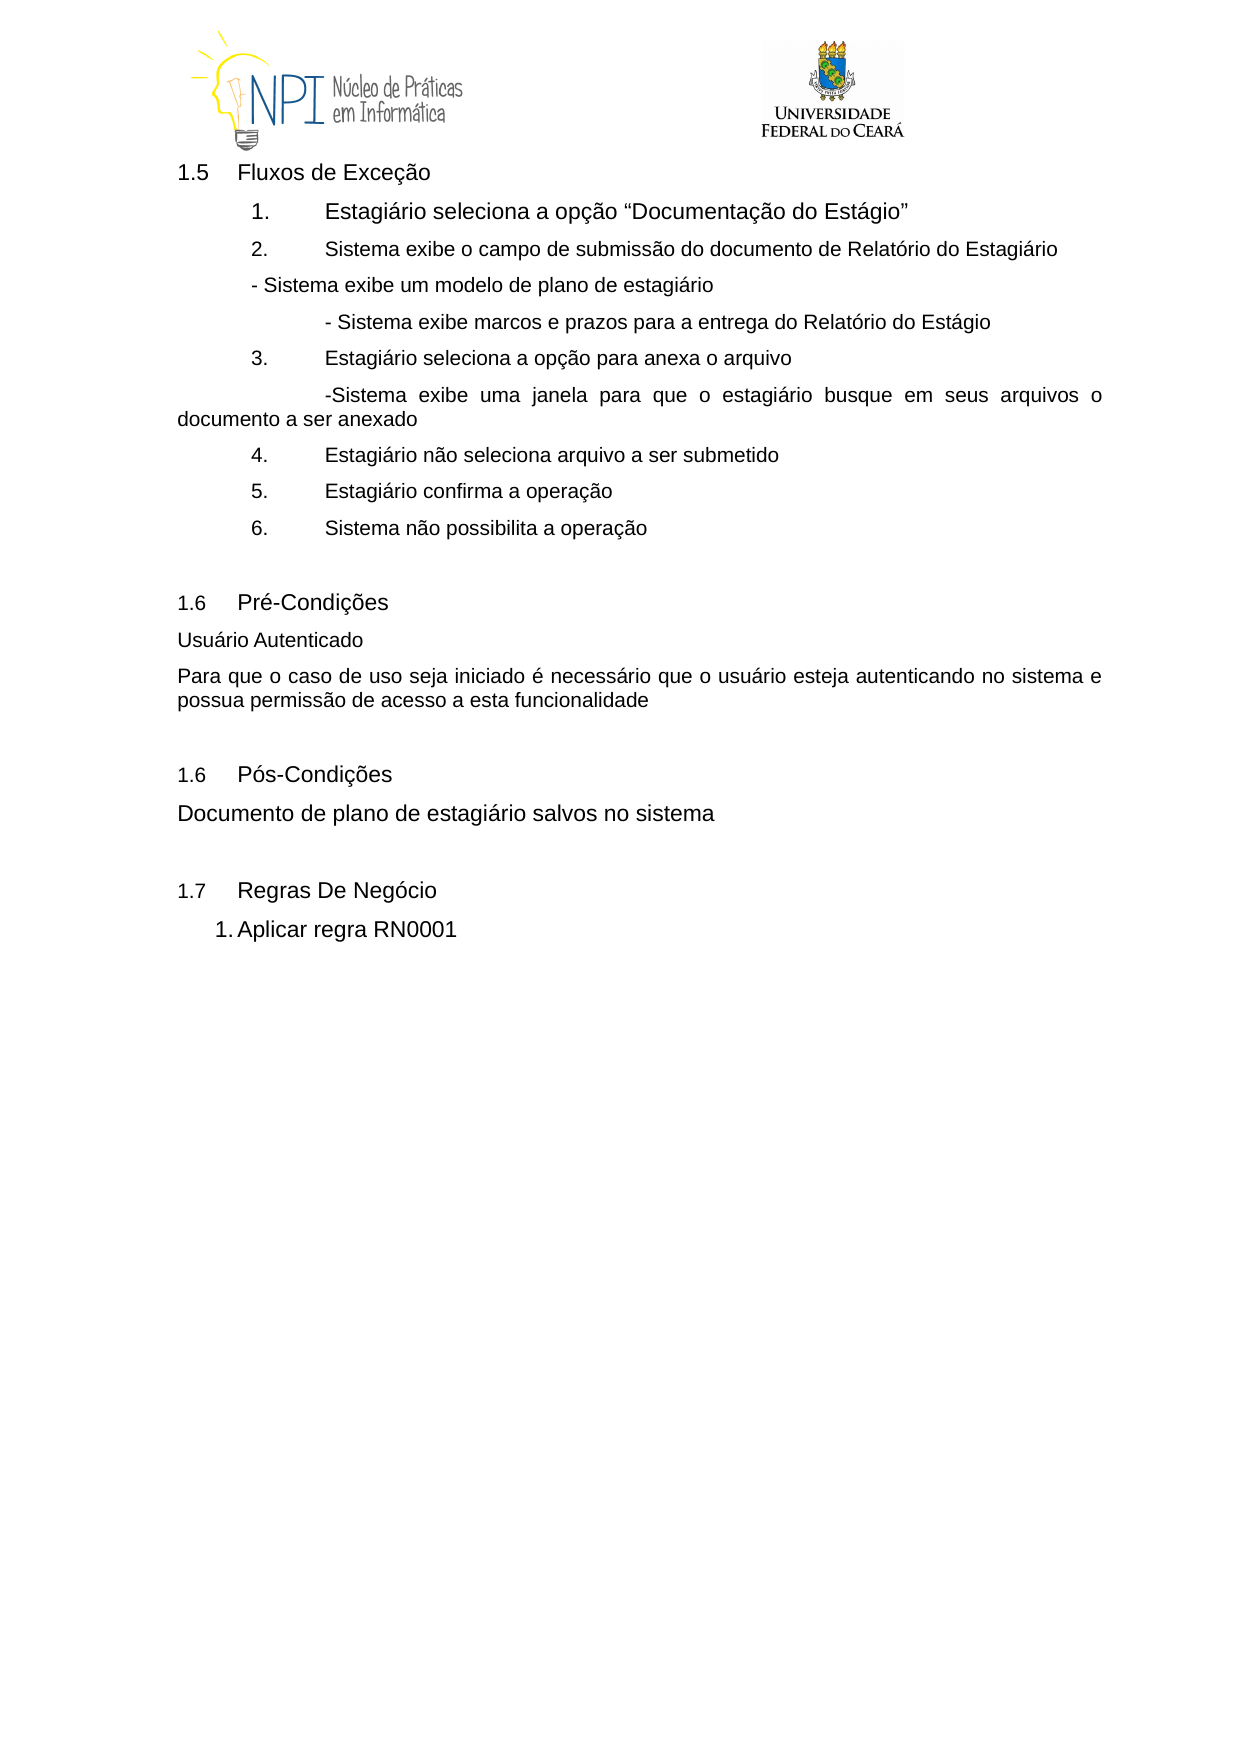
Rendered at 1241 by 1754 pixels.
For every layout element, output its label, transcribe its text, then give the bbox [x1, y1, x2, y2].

list 1.6 Pré-Condições [177, 589, 1104, 615]
text - Sistema exibe um modelo de plano de estagiário [177, 273, 1104, 297]
picture [181, 22, 472, 159]
text - Sistema exibe marcos e prazos para a entrega do Relatório do Estágio [177, 309, 1104, 333]
text 2. Sistema exibe o campo de submissão do documento de Relatório do Estagiário [177, 237, 1104, 261]
text Para que o caso de uso seja iniciado é necessário que o usuário esteja autenticando no sistema e possua permissão de acesso a esta funcionalidade [177, 664, 1104, 712]
text 3. Estagiário seleciona a opção para anexa o arquivo [177, 346, 1104, 370]
text 1. Estagiário seleciona a opção “Documentação do Estágio” [177, 198, 1104, 224]
list 1.6 Pós-Condições [177, 761, 1104, 787]
list 1.7 Regras De Negócio [139, 877, 1104, 904]
picture [761, 41, 905, 139]
text 4. Estagiário não seleciona arquivo a ser submetido [177, 443, 1104, 467]
text 5. Estagiário confirma a operação [177, 479, 1104, 503]
list Documento de plano de estagiário salvos no sistema [177, 800, 1104, 826]
text 6. Sistema não possibilita a operação [177, 516, 1104, 540]
text 1.5 Fluxos de Exceção [177, 118, 1104, 185]
text Usuário Autenticado [177, 627, 1104, 651]
list Aplicar regra RN0001 [214, 916, 1104, 943]
text -Sistema exibe uma janela para que o estagiário busque em seus arquivos o documento a ser anexado [177, 382, 1104, 430]
